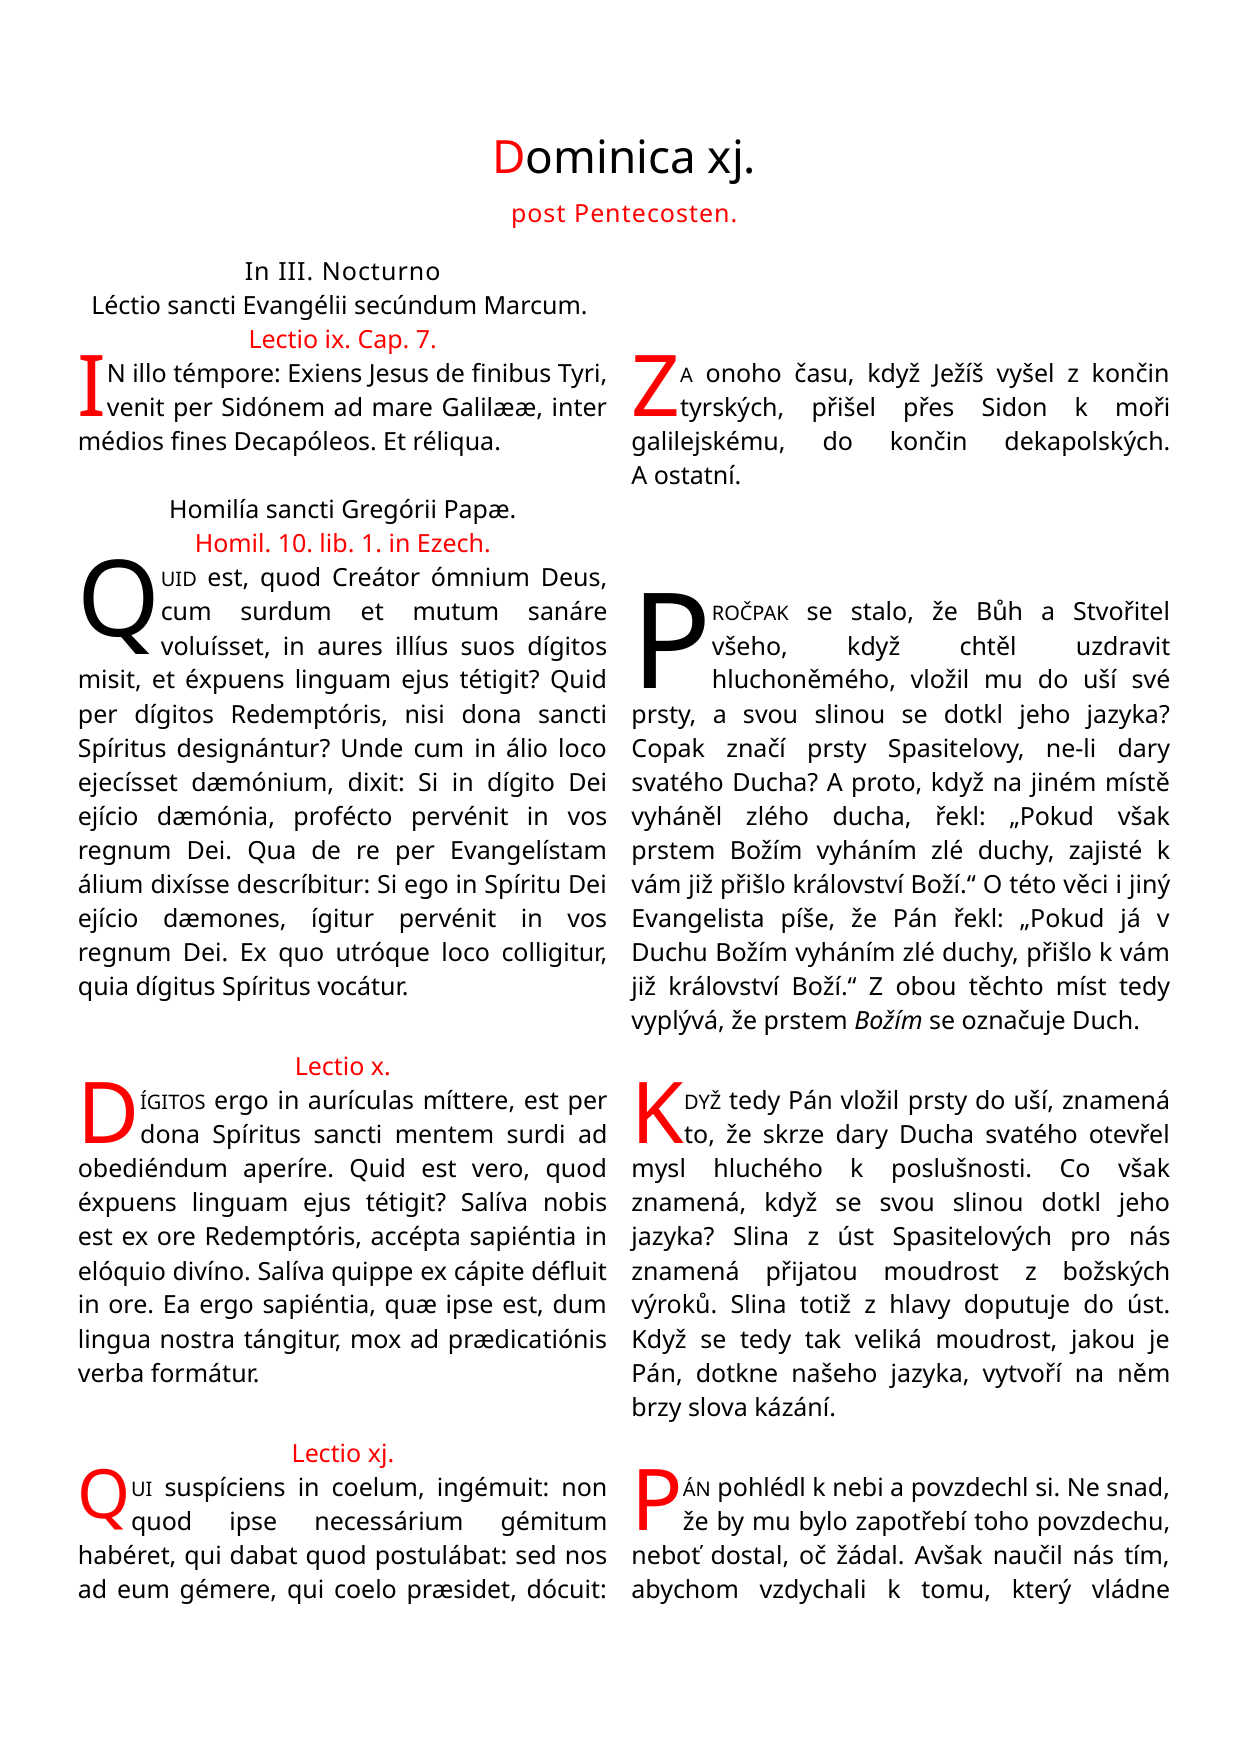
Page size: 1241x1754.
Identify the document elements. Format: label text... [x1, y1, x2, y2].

table_cell Lectio x. Dígitos ergo in aurículas míttere, est per dona Spíritus sancti mentem surdi ad obediéndum aperíre. Quid est vero, quod éxpuens linguam ejus tétigit? Salíva nobis est ex ore Redemptóris, accépta sapiéntia in elóquio divíno. Salíva quippe ex cápite défluit in ore. Ea ergo sapiéntia, quæ ipse est, dum lingua nostra tángitur, mox ad prædicatiónis verba formátur. [66, 1043, 619, 1429]
table_cell Za onoho času, když Ježíš vyšel z končin tyrských, přišel přes Sidon k moři galilejskému, do končin dekapolských. A ostatní. Pročpak se stalo, že Bůh a Stvořitel všeho, když chtěl uzdravit hluchoněmého, vložil mu do uší své prsty, a svou slinou se dotkl jeho jazyka? Copak značí prsty Spasitelovy, ne-li dary svatého Ducha? A proto, když na jiném místě vyháněl zlého ducha, řekl: „Pokud však prstem Božím vyháním zlé duchy, zajisté k vám již přišlo království Boží.“ O této věci i jiný Evangelista píše, že Pán řekl: „Pokud já v Duchu Božím vyháním zlé duchy, přišlo k vám již království Boží.“ Z obou těchto míst tedy vyplývá, že prstem Božím se označuje Duch. [619, 248, 1182, 1043]
table_cell Pán pohlédl k nebi a povzdechl si. Ne snad, že by mu bylo zapotřebí toho povzdechu, neboť dostal, oč žádal. Avšak naučil nás tím, abychom vzdychali k tomu, který vládne [619, 1429, 1182, 1612]
table_cell In III. Nocturno Léctio sancti Evangélii secúndum Marcum. Lectio ix. Cap. 7. IN illo témpore: Exiens Jesus de finibus Tyri, venit per Sidónem ad mare Galilææ, inter médios fines Decapóleos. Et réliqua. Homilía sancti Gregórii Papæ. Homil. 10. lib. 1. in Ezech. Quid est, quod Creátor ómnium Deus, cum surdum et mutum sanáre voluísset, in aures illíus suos dígitos misit, et éxpuens linguam ejus tétigit? Quid per dígitos Redemptóris, nisi dona sancti Spíritus designántur? Unde cum in álio loco ejecísset dæmónium, dixit: Si in dígito Dei ejício dæmónia, profécto pervénit in vos regnum Dei. Qua de re per Evangelístam álium dixísse descríbitur: Si ego in Spíritu Dei ejício dæmones, ígitur pervénit in vos regnum Dei. Ex quo utróque loco colligitur, quia dígitus Spíritus vocátur. [66, 248, 619, 1043]
table_cell Lectio xj. Qui suspíciens in coelum, ingémuit: non quod ipse necessárium gémitum habéret, qui dabat quod postulábat: sed nos ad eum gémere, qui coelo præsidet, dócuit: [66, 1429, 619, 1612]
table_header Dominica xj. post Pentecosten. [66, 118, 1182, 247]
table_cell Když tedy Pán vložil prsty do uší, znamená to, že skrze dary Ducha svatého otevřel mysl hluchého k poslušnosti. Co však znamená, když se svou slinou dotkl jeho jazyka? Slina z úst Spasitelo­vých pro nás znamená přijatou moudrost z božských výroků. Slina totiž z hlavy doputuje do úst. Když se tedy tak veliká moudrost, jakou je Pán, dotkne našeho jazyka, vytvoří na něm brzy slova kázání. [619, 1043, 1182, 1429]
